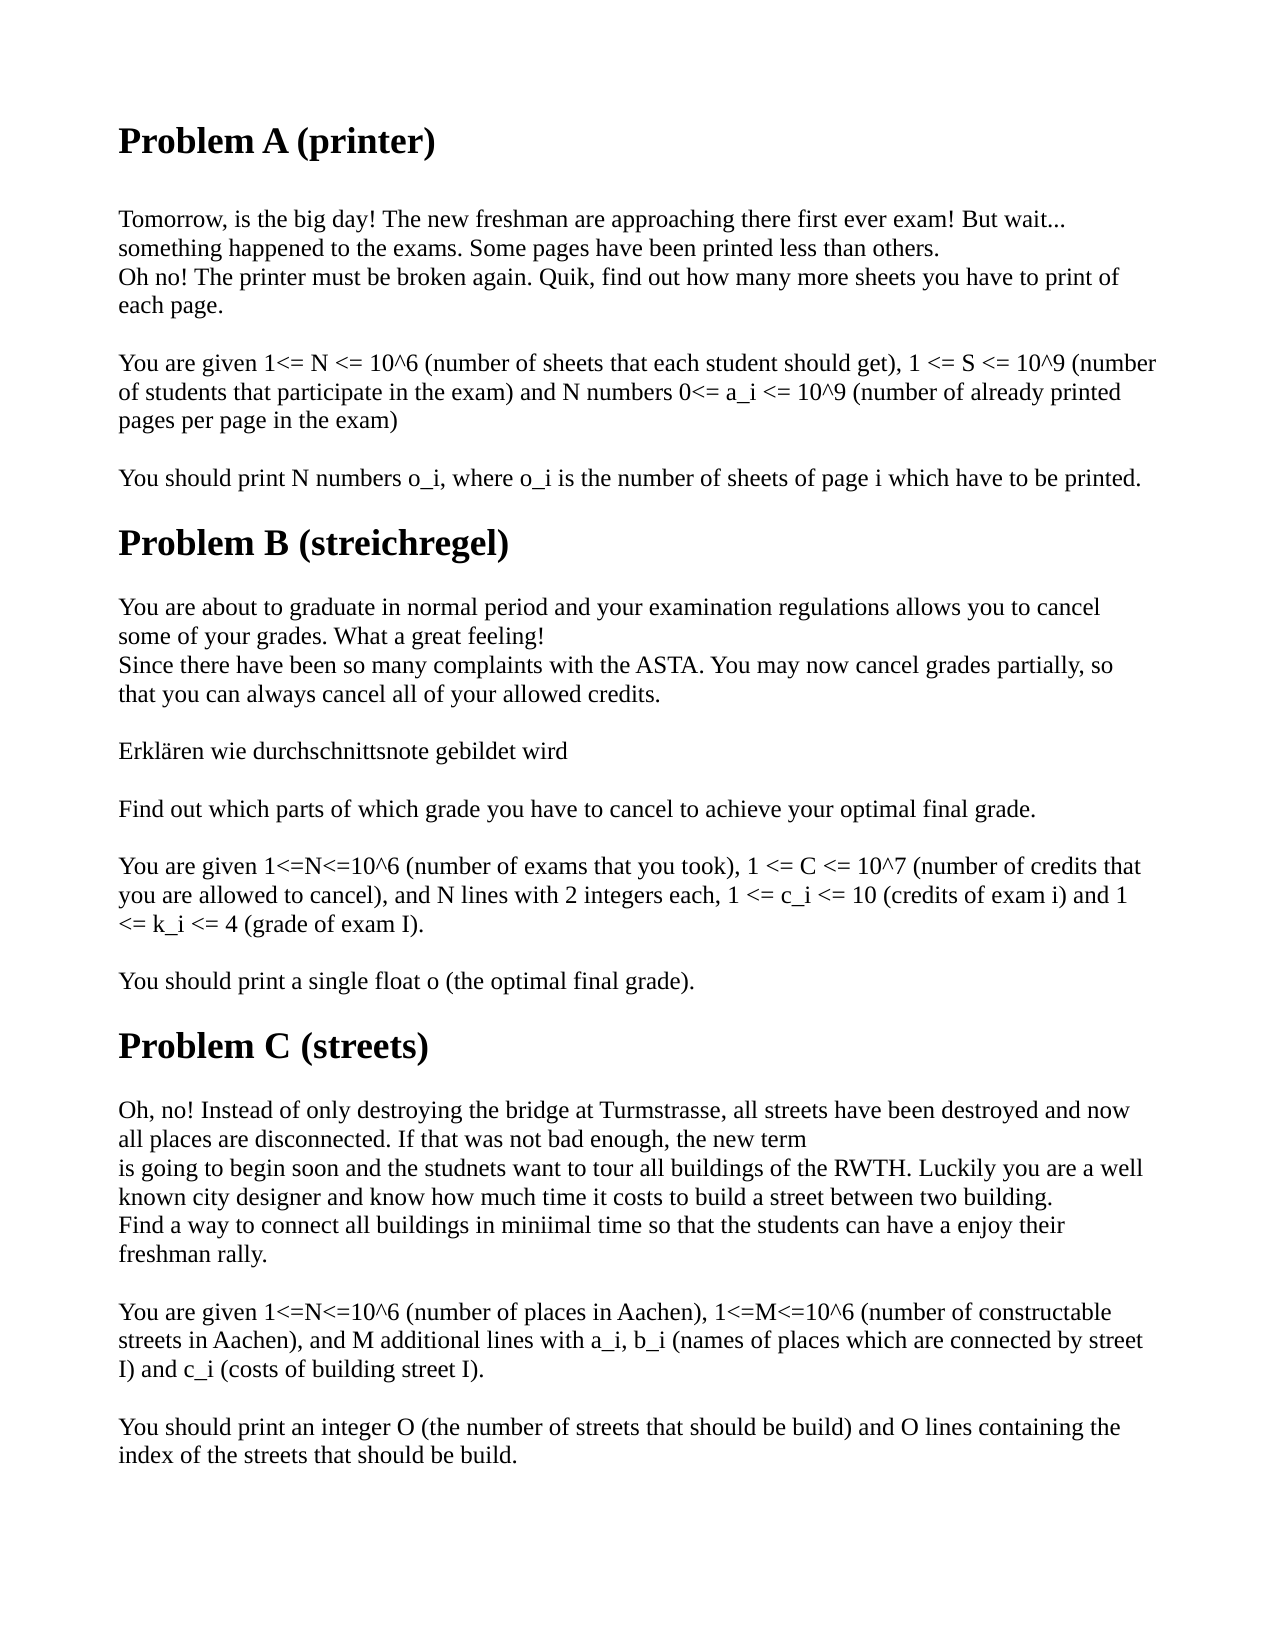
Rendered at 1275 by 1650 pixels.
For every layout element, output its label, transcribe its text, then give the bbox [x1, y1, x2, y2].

text You should print N numbers o_i, where o_i is the number of sheets of page i which have to be printed. [118, 463, 1157, 492]
text You should print a single float o (the optimal final grade). [118, 966, 1157, 995]
text You are about to graduate in normal period and your examination regulations allows you to cancel some of your grades. What a great feeling! [118, 592, 1157, 650]
text Oh, no! Instead of only destroying the bridge at Turmstrasse, all streets have been destroyed and now all places are disconnected. If that was not bad enough, the new term [118, 1096, 1157, 1153]
text You are given 1<=N<=10^6 (number of exams that you took), 1 <= C <= 10^7 (number of credits that you are allowed to cancel), and N lines with 2 integers each, 1 <= c_i <= 10 (credits of exam i) and 1 <= k_i <= 4 (grade of exam I). [118, 851, 1157, 937]
text Problem A (printer) [118, 118, 1157, 161]
text Problem C (streets) [118, 1024, 1157, 1067]
text Since there have been so many complaints with the ASTA. You may now cancel grades partially, so that you can always cancel all of your allowed credits. [118, 650, 1157, 707]
text Find out which parts of which grade you have to cancel to achieve your optimal final grade. [118, 794, 1157, 822]
text Tomorrow, is the big day! The new freshman are approaching there first ever exam! But wait... something happened to the exams. Some pages have been printed less than others. [118, 204, 1157, 262]
text Erklären wie durchschnittsnote gebildet wird [118, 736, 1157, 765]
text You should print an integer O (the number of streets that should be build) and O lines containing the index of the streets that should be build. [118, 1412, 1157, 1469]
text Problem B (streichregel) [118, 521, 1157, 564]
text You are given 1<=N<=10^6 (number of places in Aachen), 1<=M<=10^6 (number of constructable streets in Aachen), and M additional lines with a_i, b_i (names of places which are connected by street I) and c_i (costs of building street I). [118, 1297, 1157, 1383]
text You are given 1<= N <= 10^6 (number of sheets that each student should get), 1 <= S <= 10^9 (number of students that participate in the exam) and N numbers 0<= a_i <= 10^9 (number of already printed pages per page in the exam) [118, 348, 1157, 434]
text is going to begin soon and the studnets want to tour all buildings of the RWTH. Luckily you are a well known city designer and know how much time it costs to build a street between two building. [118, 1153, 1157, 1211]
text Find a way to connect all buildings in miniimal time so that the students can have a enjoy their freshman rally. [118, 1211, 1157, 1268]
text Oh no! The printer must be broken again. Quik, find out how many more sheets you have to print of each page. [118, 262, 1157, 319]
